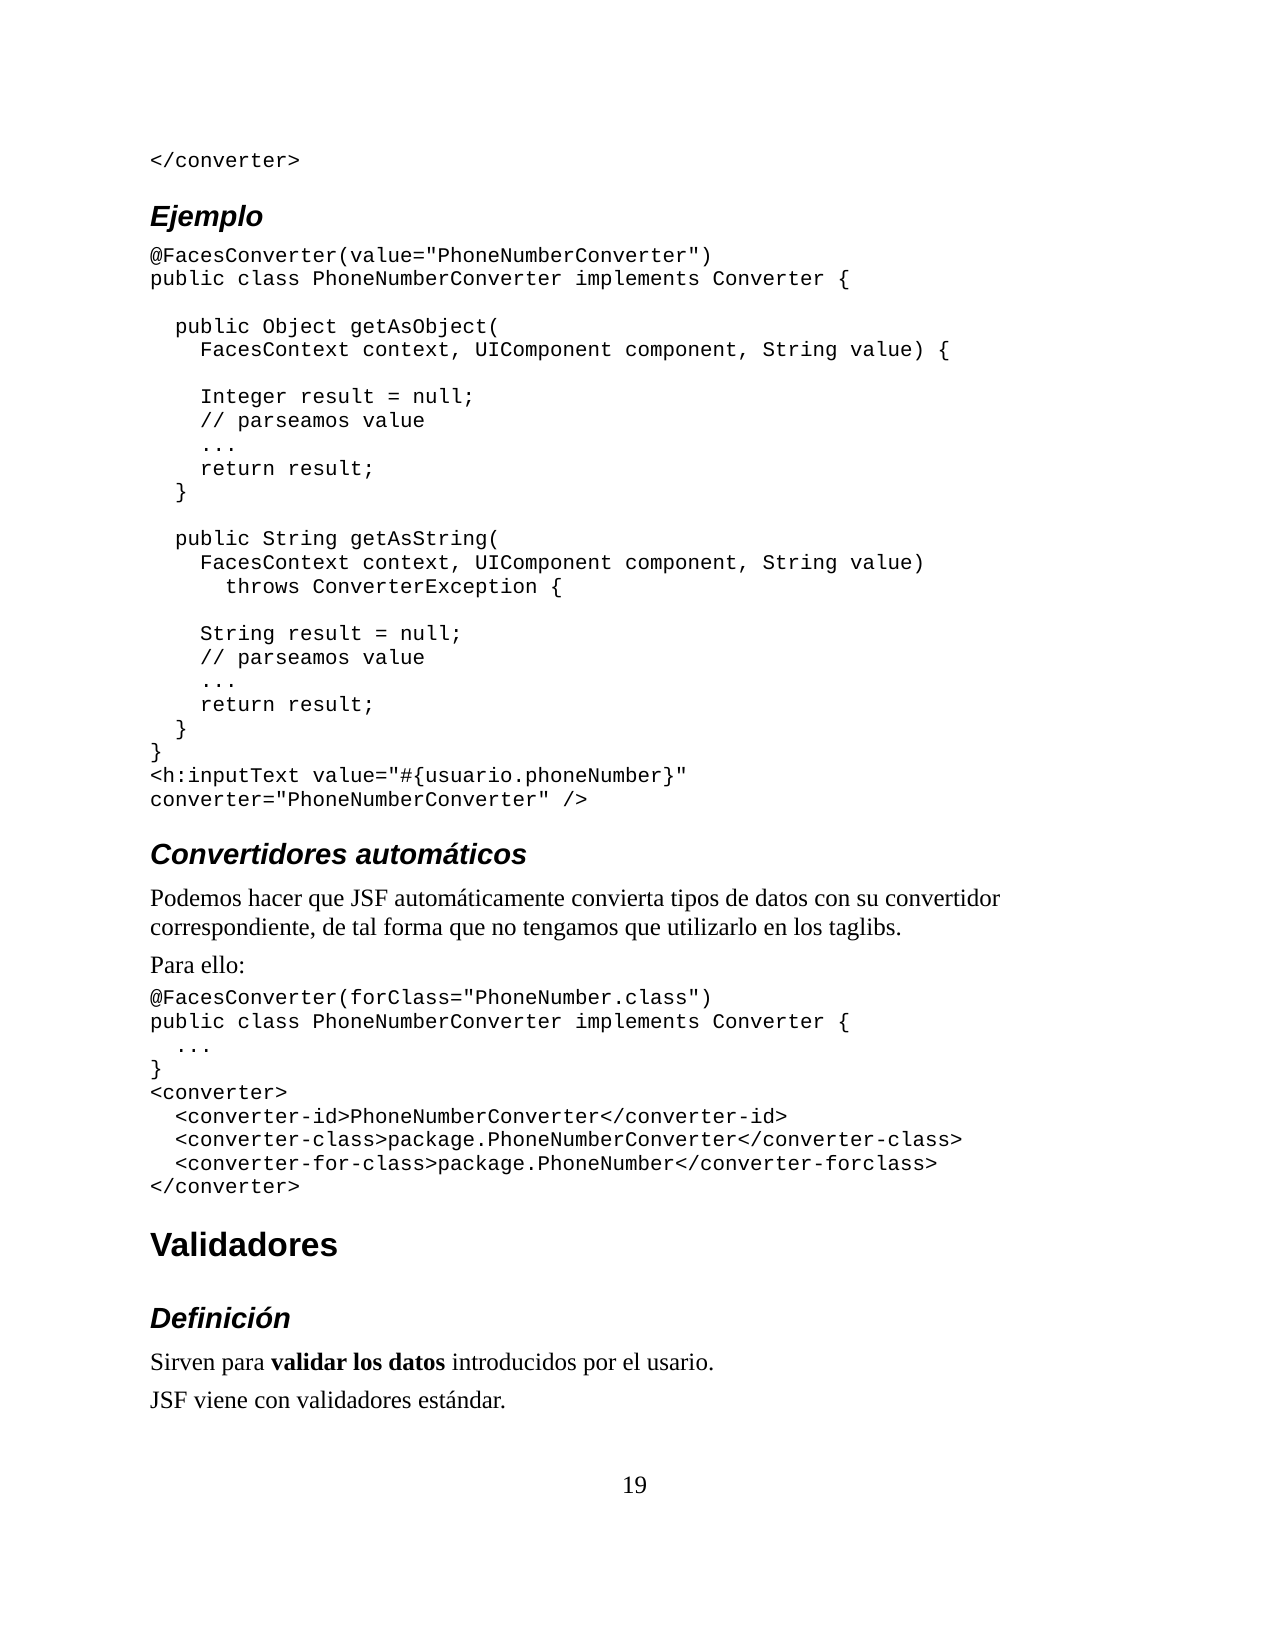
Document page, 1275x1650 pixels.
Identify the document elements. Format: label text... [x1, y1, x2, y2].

text } [150, 1058, 1125, 1082]
text </converter> [150, 1177, 1125, 1200]
text ... [150, 670, 1125, 694]
text public Object getAsObject( [150, 316, 1125, 339]
text String result = null; [150, 623, 1125, 647]
text <converter-id>PhoneNumberConverter</converter-id> [150, 1106, 1125, 1129]
text } [150, 718, 1125, 741]
text } [150, 481, 1125, 505]
text // parseamos value [150, 410, 1125, 434]
text return result; [150, 457, 1125, 481]
text FacesContext context, UIComponent component, String value) { [150, 339, 1125, 363]
subtitle Convertidores automáticos [150, 837, 1125, 871]
text public class PhoneNumberConverter implements Converter { [150, 268, 1125, 292]
text Podemos hacer que JSF automáticamente convierta tipos de datos con su convertidor correspondiente, de tal forma que no tengamos que utilizarlo en los taglibs. [150, 883, 1125, 941]
text <converter-for-class>package.PhoneNumber</converter-forclass> [150, 1153, 1125, 1177]
subtitle Ejemplo [150, 199, 1125, 232]
text </converter> [150, 150, 1125, 174]
text @FacesConverter(forClass="PhoneNumber.class") [150, 987, 1125, 1011]
text ... [150, 1035, 1125, 1058]
text @FacesConverter(value="PhoneNumberConverter") [150, 245, 1125, 268]
text // parseamos value [150, 647, 1125, 670]
subtitle Validadores [150, 1225, 1125, 1264]
text Sirven para validar los datos introducidos por el usario. [150, 1347, 1125, 1376]
text public String getAsString( [150, 528, 1125, 552]
text } [150, 741, 1125, 765]
text <converter-class>package.PhoneNumberConverter</converter-class> [150, 1129, 1125, 1153]
text ... [150, 434, 1125, 457]
text JSF viene con validadores estándar. [150, 1385, 1125, 1414]
text <converter> [150, 1082, 1125, 1106]
text FacesContext context, UIComponent component, String value) [150, 552, 1125, 576]
text Integer result = null; [150, 387, 1125, 410]
text return result; [150, 694, 1125, 718]
text throws ConverterException { [150, 576, 1125, 599]
text <h:inputText value="#{usuario.phoneNumber}" converter="PhoneNumberConverter" /> [150, 765, 1125, 812]
text Para ello: [150, 950, 1125, 978]
subtitle Definición [150, 1301, 1125, 1335]
text public class PhoneNumberConverter implements Converter { [150, 1011, 1125, 1035]
